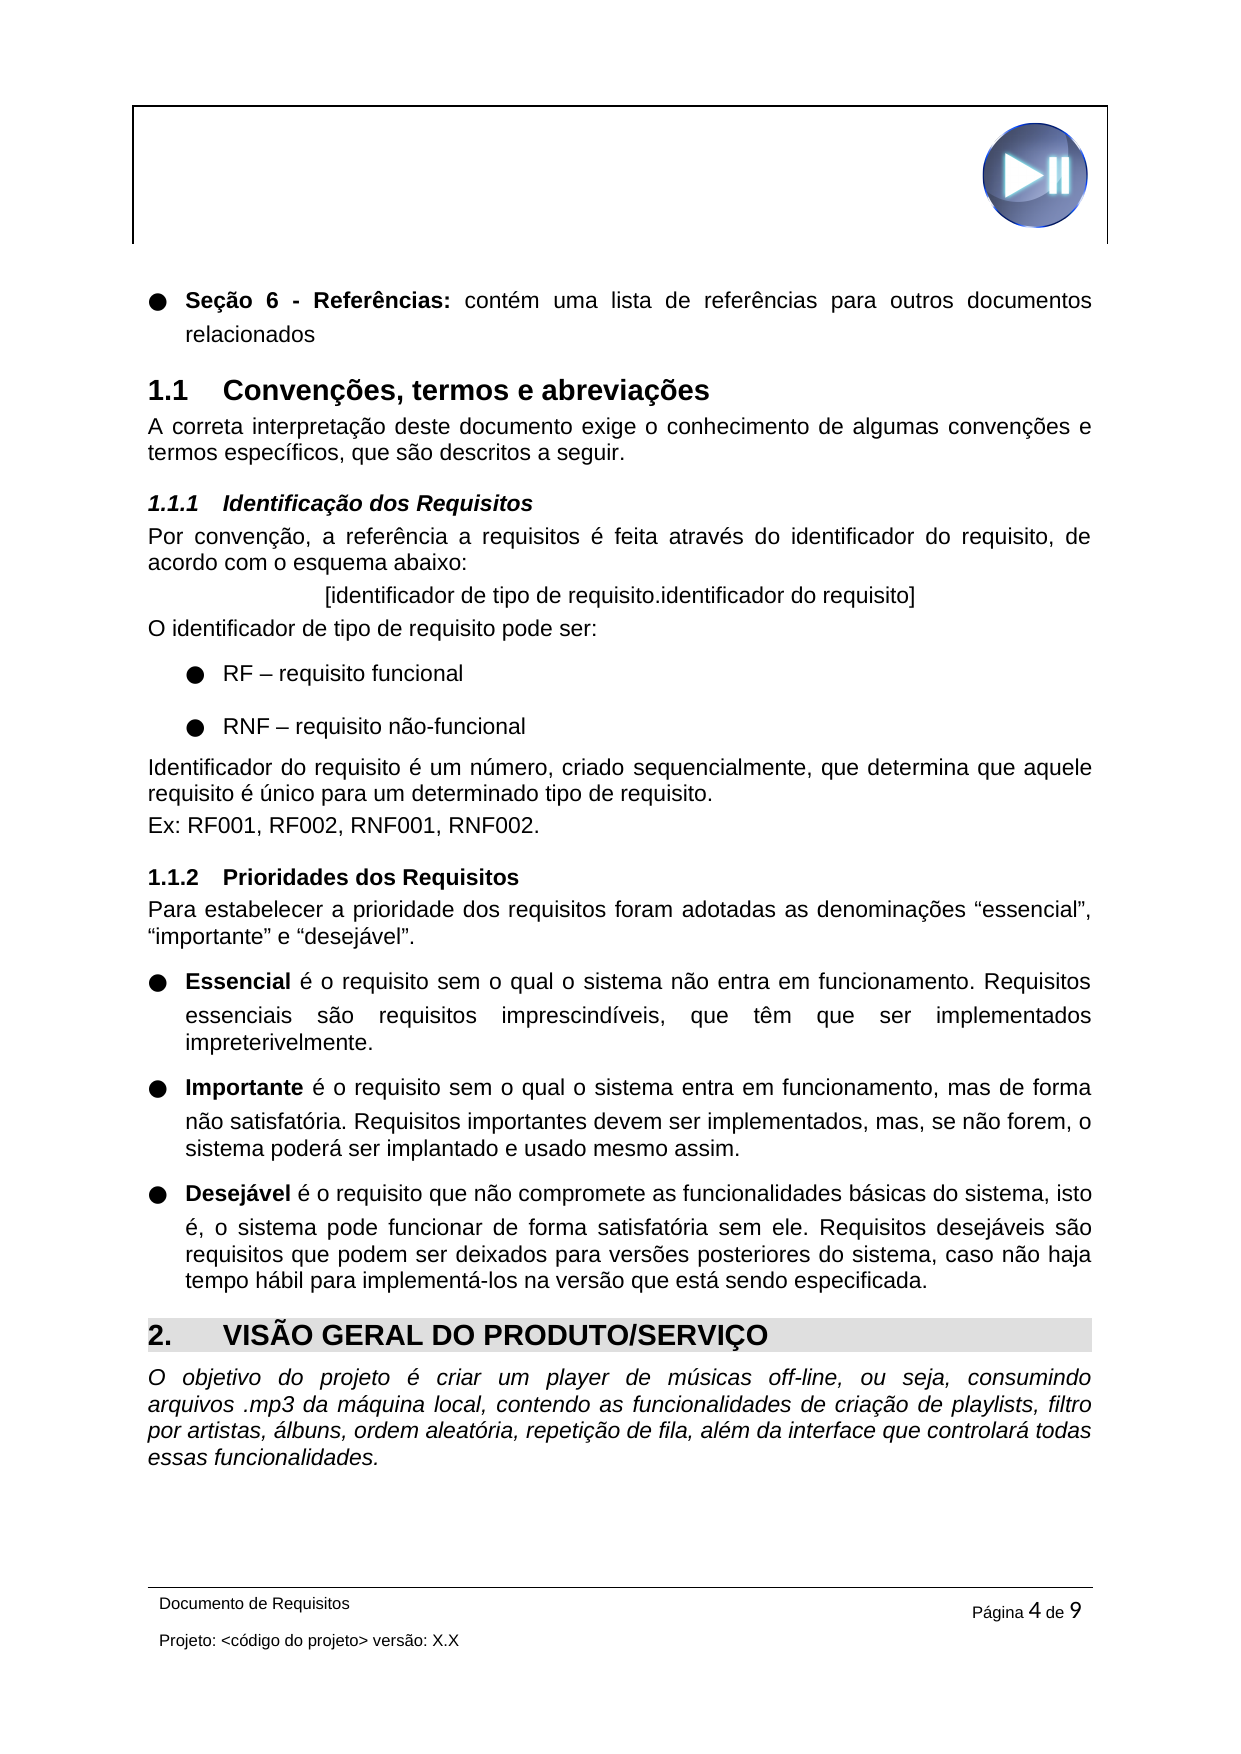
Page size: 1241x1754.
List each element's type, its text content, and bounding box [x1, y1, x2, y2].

list Seção 6 - Referências: contém uma lista de referências para outros documentos relacionados [148, 274, 1092, 348]
list RF – requisito funcional [185, 647, 1092, 694]
text Para estabelecer a prioridade dos requisitos foram adotadas as denominações “essencial”, “importante” e “desejável”. [148, 896, 1092, 949]
picture [971, 113, 1097, 238]
text A correta interpretação deste documento exige o conhecimento de algumas convenções e termos específicos, que são descritos a seguir. [148, 413, 1092, 465]
list Prioridades dos Requisitos [148, 864, 1092, 890]
text Por convenção, a referência a requisitos é feita através do identificador do requisito, de acordo com o esquema abaixo: [148, 523, 1092, 576]
list Convenções, termos e abreviações [148, 373, 1092, 406]
list VISÃO GERAL DO PRODUTO/SERVIÇO [148, 1318, 1092, 1352]
list Identificação dos Requisitos [148, 490, 1092, 517]
text [identificador de tipo de requisito.identificador do requisito] [148, 582, 1092, 608]
list Desejável é o requisito que não compromete as funcionalidades básicas do sistema, isto é, o sistema pode funcionar de forma satisfatória sem ele. Requisitos desejáveis são requisitos que podem ser deixados para versões posteriores do sistema, caso não haja tempo hábil para implementá-los na versão que está sendo especificada. [148, 1167, 1092, 1293]
text O objetivo do projeto é criar um player de músicas off-line, ou seja, consumindo arquivos .mp3 da máquina local, contendo as funcionalidades de criação de playlists, filtro por artistas, álbuns, ordem aleatória, repetição de fila, além da interface que controlará todas essas funcionalidades. [148, 1364, 1092, 1470]
list Importante é o requisito sem o qual o sistema entra em funcionamento, mas de forma não satisfatória. Requisitos importantes devem ser implementados, mas, se não forem, o sistema poderá ser implantado e usado mesmo assim. [148, 1061, 1092, 1161]
text O identificador de tipo de requisito pode ser: [148, 614, 1092, 641]
list Essencial é o requisito sem o qual o sistema não entra em funcionamento. Requisitos essenciais são requisitos imprescindíveis, que têm que ser implementados impreterivelmente. [148, 955, 1092, 1055]
text Identificador do requisito é um número, criado sequencialmente, que determina que aquele requisito é único para um determinado tipo de requisito. [148, 753, 1092, 806]
text Ex: RF001, RF002, RNF001, RNF002. [148, 812, 1092, 839]
list RNF – requisito não-funcional [185, 700, 1092, 747]
